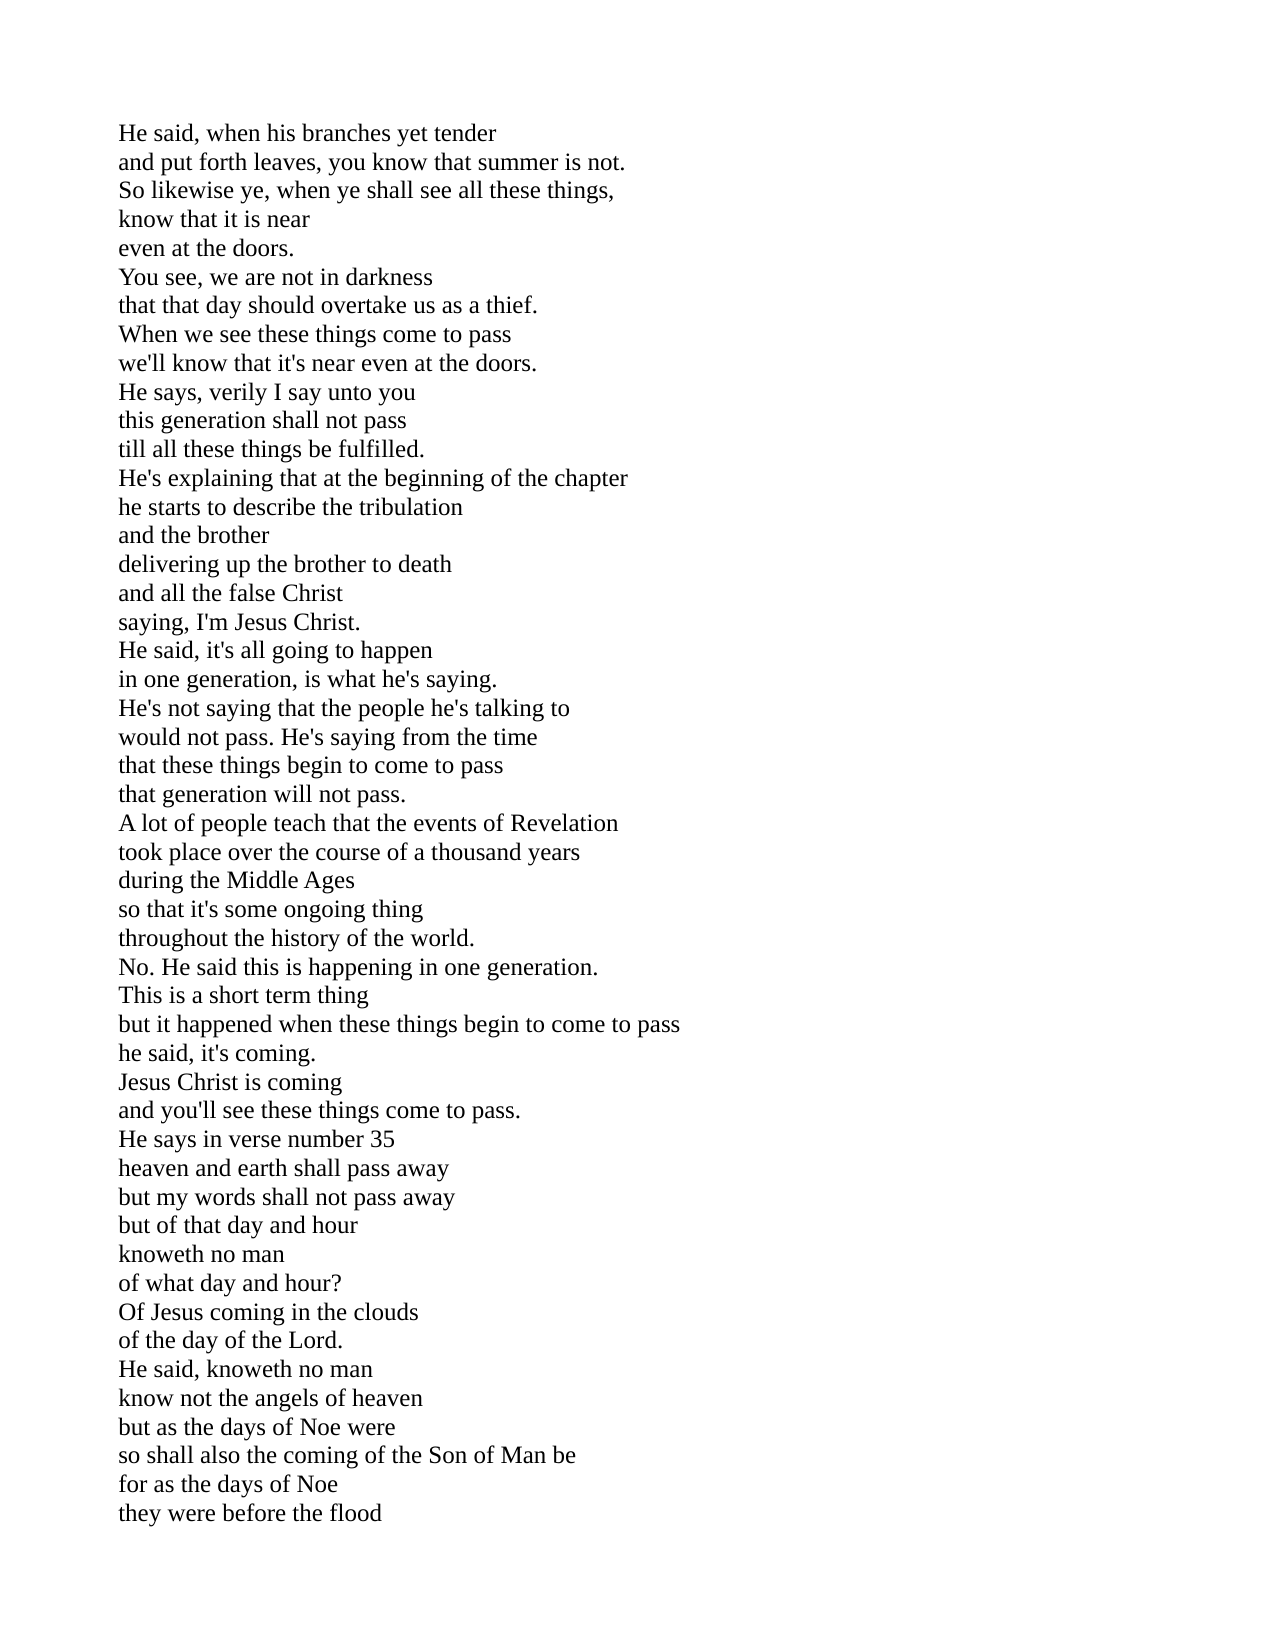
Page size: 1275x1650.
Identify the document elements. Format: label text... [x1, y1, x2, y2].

text He's not saying that the people he's talking to [118, 693, 1157, 722]
text He said, it's all going to happen [118, 636, 1157, 664]
text and all the false Christ [118, 578, 1157, 607]
text You see, we are not in darkness [118, 262, 1157, 291]
text saying, I'm Jesus Christ. [118, 607, 1157, 636]
text This is a short term thing [118, 981, 1157, 1009]
text this generation shall not pass [118, 406, 1157, 434]
text No. He said this is happening in one generation. [118, 952, 1157, 981]
text and the brother [118, 521, 1157, 549]
text of the day of the Lord. [118, 1326, 1157, 1354]
text that that day should overtake us as a thief. [118, 291, 1157, 319]
text and you'll see these things come to pass. [118, 1096, 1157, 1124]
text we'll know that it's near even at the doors. [118, 348, 1157, 377]
text but as the days of Noe were [118, 1412, 1157, 1441]
text So likewise ye, when ye shall see all these things, [118, 176, 1157, 204]
text took place over the course of a thousand years [118, 837, 1157, 866]
text in one generation, is what he's saying. [118, 664, 1157, 693]
text that these things begin to come to pass [118, 751, 1157, 779]
text heaven and earth shall pass away [118, 1153, 1157, 1182]
text and put forth leaves, you know that summer is not. [118, 147, 1157, 176]
text A lot of people teach that the events of Revelation [118, 808, 1157, 837]
text He's explaining that at the beginning of the chapter [118, 463, 1157, 492]
text know not the angels of heaven [118, 1383, 1157, 1412]
text but of that day and hour [118, 1211, 1157, 1239]
text that generation will not pass. [118, 779, 1157, 808]
text He said, knoweth no man [118, 1354, 1157, 1383]
text of what day and hour? [118, 1268, 1157, 1297]
text throughout the history of the world. [118, 923, 1157, 952]
text they were before the flood [118, 1498, 1157, 1527]
text He says in verse number 35 [118, 1124, 1157, 1153]
text till all these things be fulfilled. [118, 434, 1157, 463]
text so that it's some ongoing thing [118, 894, 1157, 923]
text When we see these things come to pass [118, 319, 1157, 348]
text Jesus Christ is coming [118, 1067, 1157, 1096]
text delivering up the brother to death [118, 549, 1157, 578]
text Of Jesus coming in the clouds [118, 1297, 1157, 1326]
text know that it is near [118, 204, 1157, 233]
text He said, when his branches yet tender [118, 118, 1157, 147]
text he starts to describe the tribulation [118, 492, 1157, 521]
text would not pass. He's saying from the time [118, 722, 1157, 751]
text during the Middle Ages [118, 866, 1157, 894]
text so shall also the coming of the Son of Man be [118, 1441, 1157, 1469]
text He says, verily I say unto you [118, 377, 1157, 406]
text knoweth no man [118, 1239, 1157, 1268]
text he said, it's coming. [118, 1038, 1157, 1067]
text for as the days of Noe [118, 1469, 1157, 1498]
text but my words shall not pass away [118, 1182, 1157, 1211]
text but it happened when these things begin to come to pass [118, 1009, 1157, 1038]
text even at the doors. [118, 233, 1157, 262]
